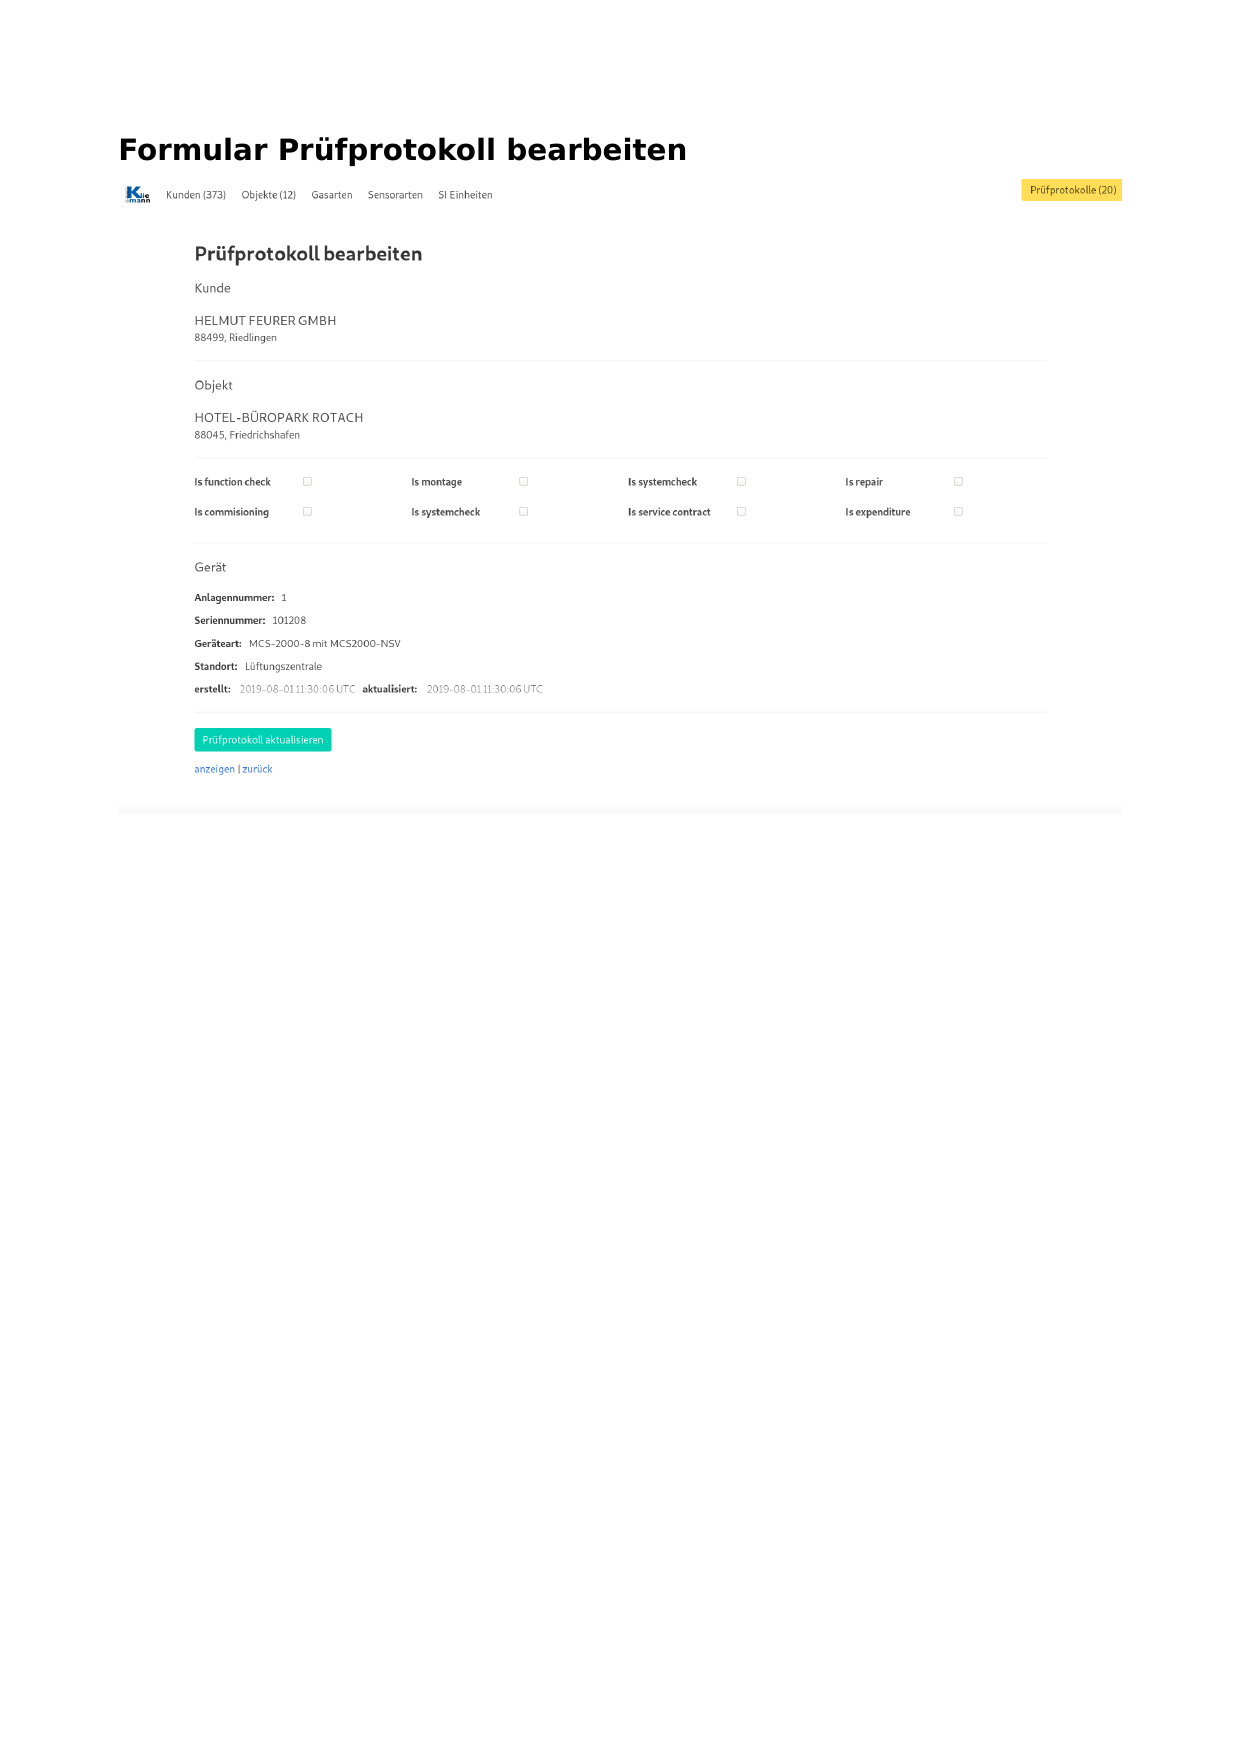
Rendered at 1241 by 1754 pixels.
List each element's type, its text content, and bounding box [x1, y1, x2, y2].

picture [118, 179, 1123, 814]
subtitle Formular Prüfprotokoll bearbeiten [118, 133, 1122, 167]
